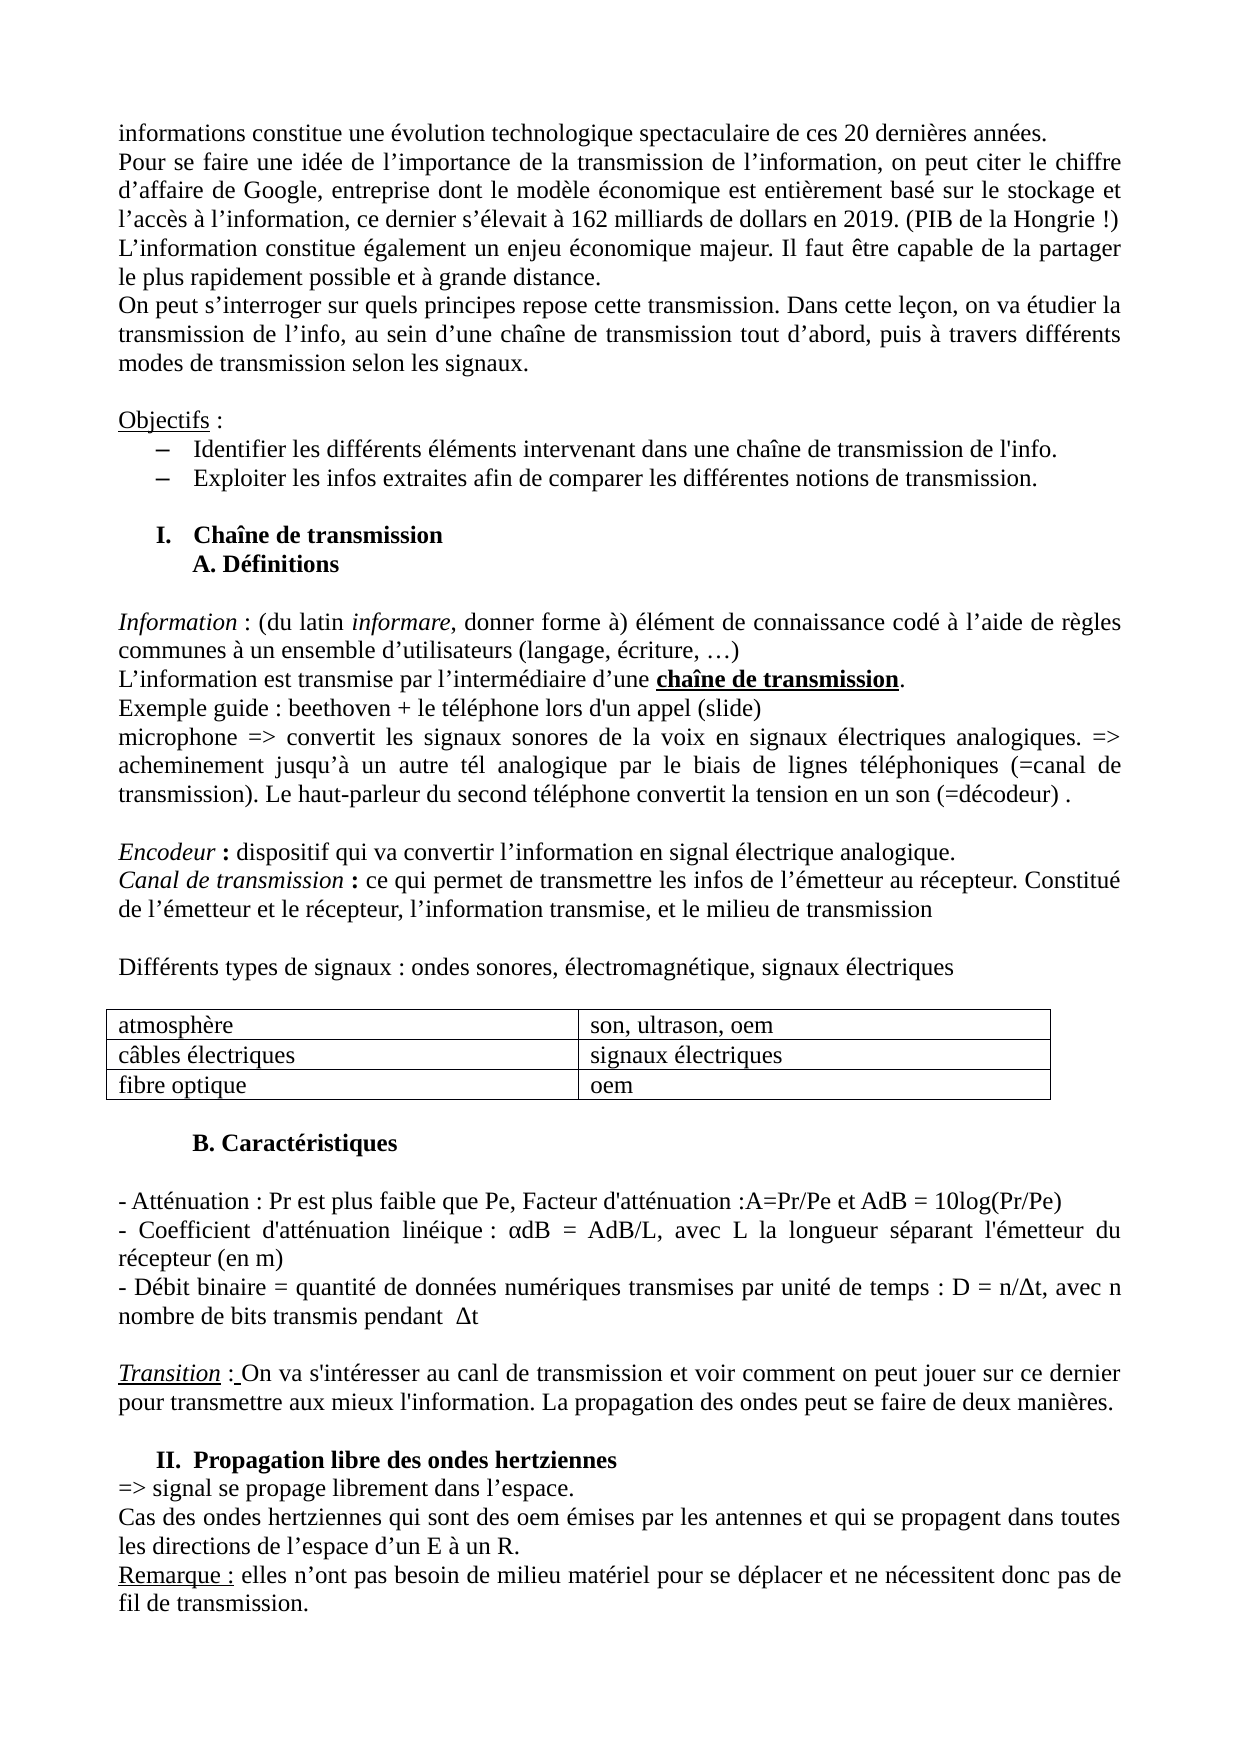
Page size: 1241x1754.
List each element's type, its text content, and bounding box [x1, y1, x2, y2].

table_cell oem [579, 1070, 1050, 1099]
table_cell signaux électriques [579, 1040, 1050, 1069]
text Cas des ondes hertziennes qui sont des oem émises par les antennes et qui se propagent dans toutes les directions de l’espace d’un E à un R. [118, 1502, 1122, 1560]
text B. Caractéristiques [118, 1128, 1122, 1157]
text L’information constitue également un enjeu économique majeur. Il faut être capable de la partager le plus rapidement possible et à grande distance. [118, 233, 1122, 291]
text microphone => convertit les signaux sonores de la voix en signaux électriques analogiques. => acheminement jusqu’à un autre tél analogique par le biais de lignes téléphoniques (=canal de transmission). Le haut-parleur du second téléphone convertit la tension en un son (=décodeur) . [118, 722, 1122, 808]
table_cell fibre optique [107, 1070, 578, 1099]
text Information : (du latin informare, donner forme à) élément de connaissance codé à l’aide de règles communes à un ensemble d’utilisateurs (langage, écriture, …) [118, 607, 1122, 664]
text L’information est transmise par l’intermédiaire d’une chaîne de transmission. [118, 664, 1122, 693]
text On peut s’interroger sur quels principes repose cette transmission. Dans cette leçon, on va étudier la transmission de l’info, au sein d’une chaîne de transmission tout d’abord, puis à travers différents modes de transmission selon les signaux. [118, 291, 1122, 377]
table_header son, ultrason, oem [579, 1010, 1050, 1039]
table_header atmosphère [107, 1010, 578, 1039]
text Exemple guide : beethoven + le téléphone lors d'un appel (slide) [118, 693, 1122, 722]
list Propagation libre des ondes hertziennes [156, 1445, 1122, 1473]
text Encodeur : dispositif qui va convertir l’information en signal électrique analogique. [118, 837, 1122, 866]
text Différents types de signaux : ondes sonores, électromagnétique, signaux électriques [118, 952, 1122, 981]
list - Coefficient d'atténuation linéique : αdB = AdB/L, avec L la longueur séparant l'émetteur du récepteur (en m) [118, 1215, 1122, 1272]
list Chaîne de transmission [156, 521, 1122, 549]
list Identifier les différents éléments intervenant dans une chaîne de transmission de l'info. [156, 434, 1122, 463]
list Exploiter les infos extraites afin de comparer les différentes notions de transmission. [156, 463, 1122, 492]
text Canal de transmission : ce qui permet de transmettre les infos de l’émetteur au récepteur. Constitué de l’émetteur et le récepteur, l’information transmise, et le milieu de transmission [118, 866, 1122, 923]
text => signal se propage librement dans l’espace. [118, 1473, 1122, 1502]
table_cell câbles électriques [107, 1040, 578, 1069]
text Transition : On va s'intéresser au canl de transmission et voir comment on peut jouer sur ce dernier pour transmettre aux mieux l'information. La propagation des ondes peut se faire de deux manières. [118, 1358, 1122, 1416]
text - Atténuation : Pr est plus faible que Pe, Facteur d'atténuation :A=Pr/Pe et AdB = 10log(Pr/Pe) [118, 1186, 1122, 1215]
list - Débit binaire = quantité de données numériques transmises par unité de temps : D = n/Δt, avec n nombre de bits transmis pendant Δt [118, 1272, 1122, 1330]
text Pour se faire une idée de l’importance de la transmission de l’information, on peut citer le chiffre d’affaire de Google, entreprise dont le modèle économique est entièrement basé sur le stockage et l’accès à l’information, ce dernier s’élevait à 162 milliards de dollars en 2019. (PIB de la Hongrie !) [118, 147, 1122, 233]
text Remarque : elles n’ont pas besoin de milieu matériel pour se déplacer et ne nécessitent donc pas de fil de transmission. [118, 1560, 1122, 1617]
text Objectifs : [118, 406, 1122, 434]
text informations constitue une évolution technologique spectaculaire de ces 20 dernières années. [118, 118, 1122, 147]
text A. Définitions [118, 549, 1122, 578]
